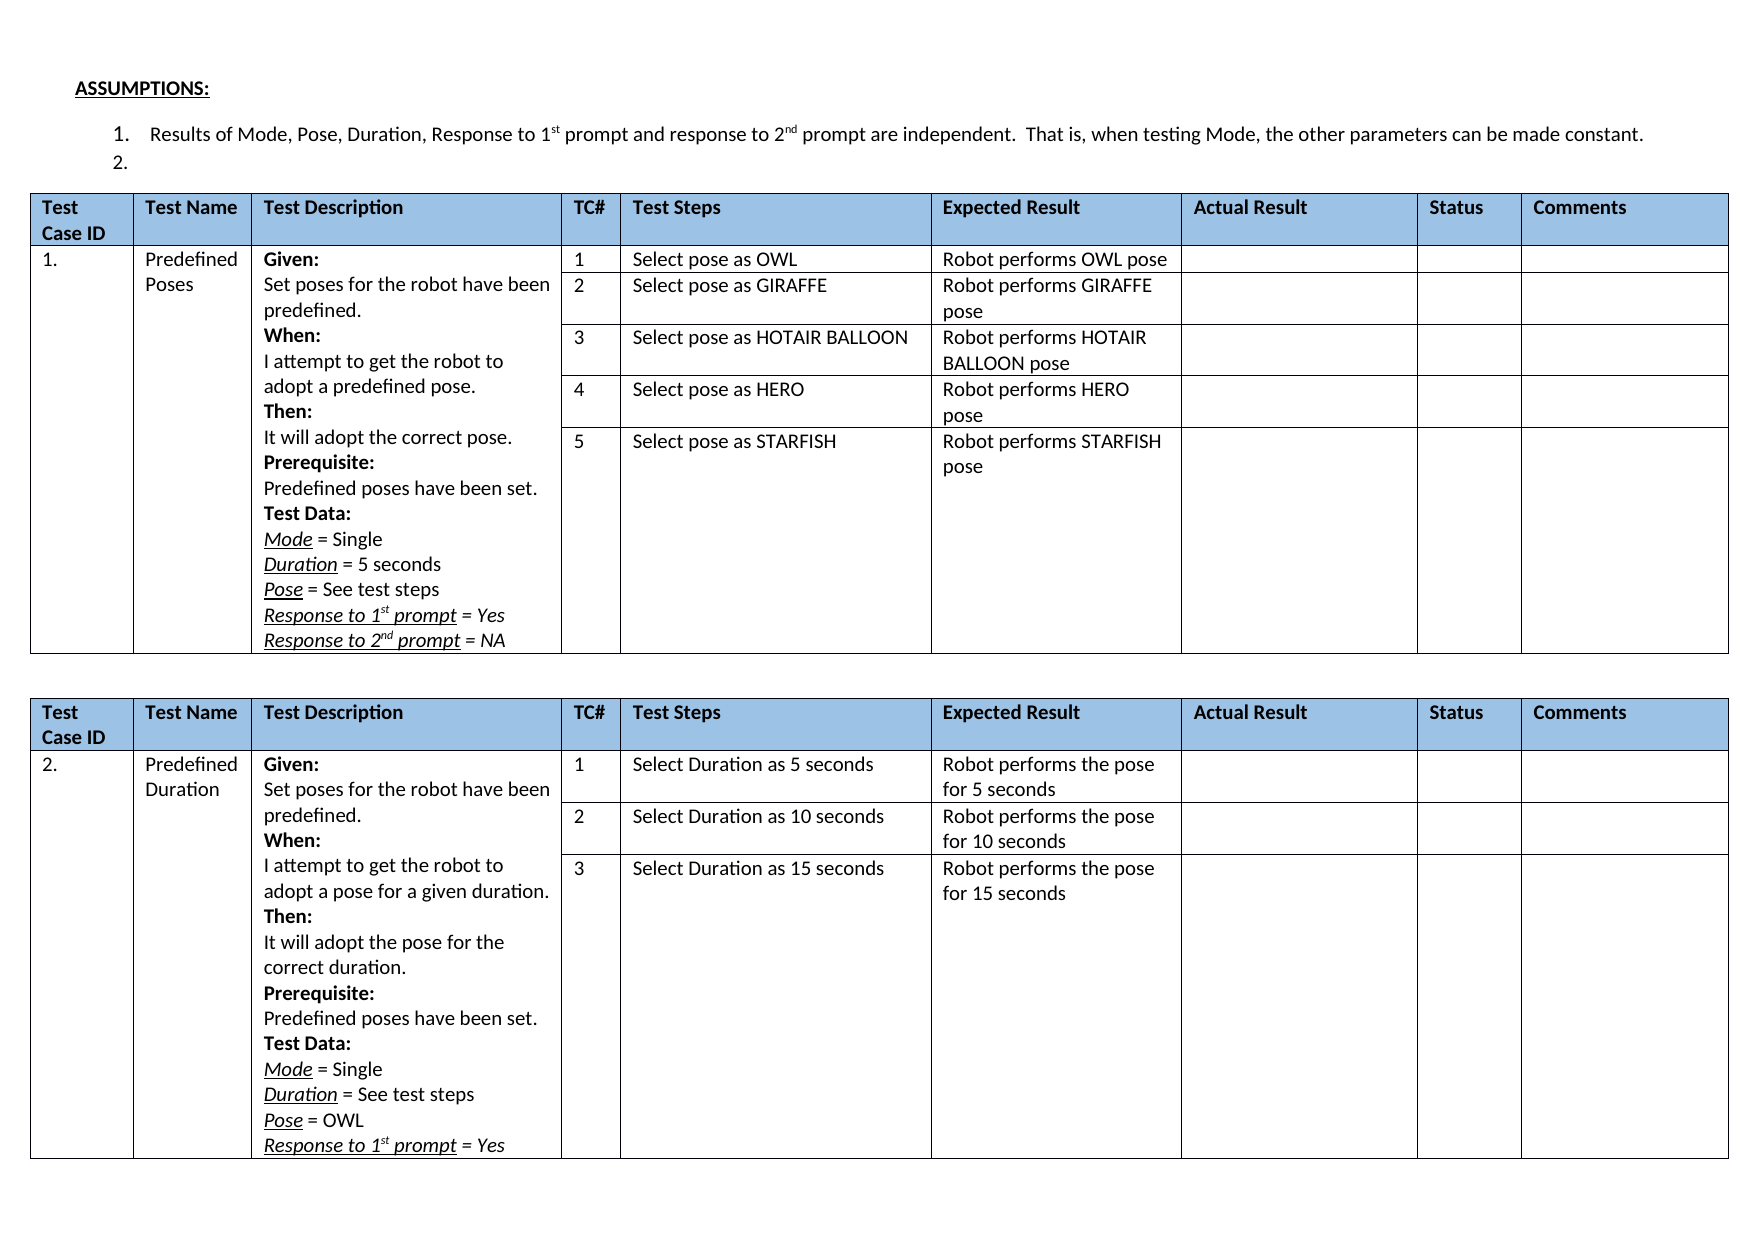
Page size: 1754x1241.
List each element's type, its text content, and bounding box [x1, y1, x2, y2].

table_cell [1182, 428, 1417, 653]
table_cell [1418, 428, 1521, 653]
table_cell Select Duration as 5 seconds [621, 751, 931, 802]
table_cell Predefined Duration [134, 751, 251, 1158]
table_cell Robot performs OWL pose [932, 246, 1181, 272]
table_header Test Case ID [31, 194, 133, 245]
table_cell [1182, 751, 1417, 802]
table_cell 1. [31, 246, 133, 653]
table_cell Given: Set poses for the robot have been predefined. When: I attempt to get the robot to adopt a pose for a given duration. Then: It will adopt the pose for the correct duration. Prerequisite: Predefined poses have been set. Test Data: Mode = Single Duration = See test steps Pose = OWL Response to 1st prompt = Yes [252, 751, 561, 1158]
table_cell Robot performs the pose for 5 seconds [932, 751, 1181, 802]
table_cell [1182, 325, 1417, 375]
table_header Test Description [252, 699, 561, 750]
table_cell [1182, 803, 1417, 854]
list Results of Mode, Pose, Duration, Response to 1st prompt and response to 2nd prompt are independent. That is, when testing Mode, the other parameters can be made constant. [112, 119, 1679, 147]
table_cell 4 [562, 376, 620, 427]
table_cell [1182, 376, 1417, 427]
table_cell [1182, 246, 1417, 272]
table_cell Predefined Poses [134, 246, 251, 653]
table_header Test Steps [621, 699, 931, 750]
table_cell 3 [562, 325, 620, 375]
table_header Status [1418, 194, 1521, 245]
table_cell [1522, 273, 1728, 323]
table_header Expected Result [932, 194, 1181, 245]
table_header Test Description [252, 194, 561, 245]
table_cell [1418, 803, 1521, 854]
table_cell Robot performs STARFISH pose [932, 428, 1181, 653]
table_header Actual Result [1182, 699, 1417, 750]
table_cell [1418, 273, 1521, 323]
table_header Test Name [134, 699, 251, 750]
table_cell 2 [562, 803, 620, 854]
table_cell [1418, 325, 1521, 375]
table_cell 3 [562, 855, 620, 1158]
table_cell Select pose as HOTAIR BALLOON [621, 325, 931, 375]
table_header Comments [1522, 699, 1728, 750]
table_cell [1418, 855, 1521, 1158]
table_cell [1418, 376, 1521, 427]
table_header Expected Result [932, 699, 1181, 750]
table_cell Robot performs GIRAFFE pose [932, 273, 1181, 323]
table_cell 2. [31, 751, 133, 1158]
table_cell [1522, 428, 1728, 653]
table_cell 1 [562, 751, 620, 802]
table_cell Given: Set poses for the robot have been predefined. When: I attempt to get the robot to adopt a predefined pose. Then: It will adopt the correct pose. Prerequisite: Predefined poses have been set. Test Data: Mode = Single Duration = 5 seconds Pose = See test steps Response to 1st prompt = Yes Response to 2nd prompt = NA [252, 246, 561, 653]
table_cell Select Duration as 15 seconds [621, 855, 931, 1158]
table_cell [1522, 376, 1728, 427]
table_cell Select pose as STARFISH [621, 428, 931, 653]
table_header TC# [562, 699, 620, 750]
table_cell 5 [562, 428, 620, 653]
table_cell 1 [562, 246, 620, 272]
table_cell [1522, 325, 1728, 375]
table_cell [1522, 803, 1728, 854]
table_cell Robot performs HERO pose [932, 376, 1181, 427]
table_cell Robot performs HOTAIR BALLOON pose [932, 325, 1181, 375]
table_cell [1522, 246, 1728, 272]
text ASSUMPTIONS: [75, 75, 1679, 100]
table_header Status [1418, 699, 1521, 750]
table_cell 2 [562, 273, 620, 323]
table_cell [1182, 855, 1417, 1158]
table_cell Select Duration as 10 seconds [621, 803, 931, 854]
table_cell Robot performs the pose for 15 seconds [932, 855, 1181, 1158]
table_cell Select pose as HERO [621, 376, 931, 427]
table_header Test Case ID [31, 699, 133, 750]
table_cell Select pose as GIRAFFE [621, 273, 931, 323]
table_header Actual Result [1182, 194, 1417, 245]
table_cell [1182, 273, 1417, 323]
table_header Test Name [134, 194, 251, 245]
table_cell Robot performs the pose for 10 seconds [932, 803, 1181, 854]
table_cell [1418, 751, 1521, 802]
table_header Test Steps [621, 194, 931, 245]
table_cell [1522, 751, 1728, 802]
table_cell [1522, 855, 1728, 1158]
table_cell [1418, 246, 1521, 272]
table_cell Select pose as OWL [621, 246, 931, 272]
table_header Comments [1522, 194, 1728, 245]
table_header TC# [562, 194, 620, 245]
